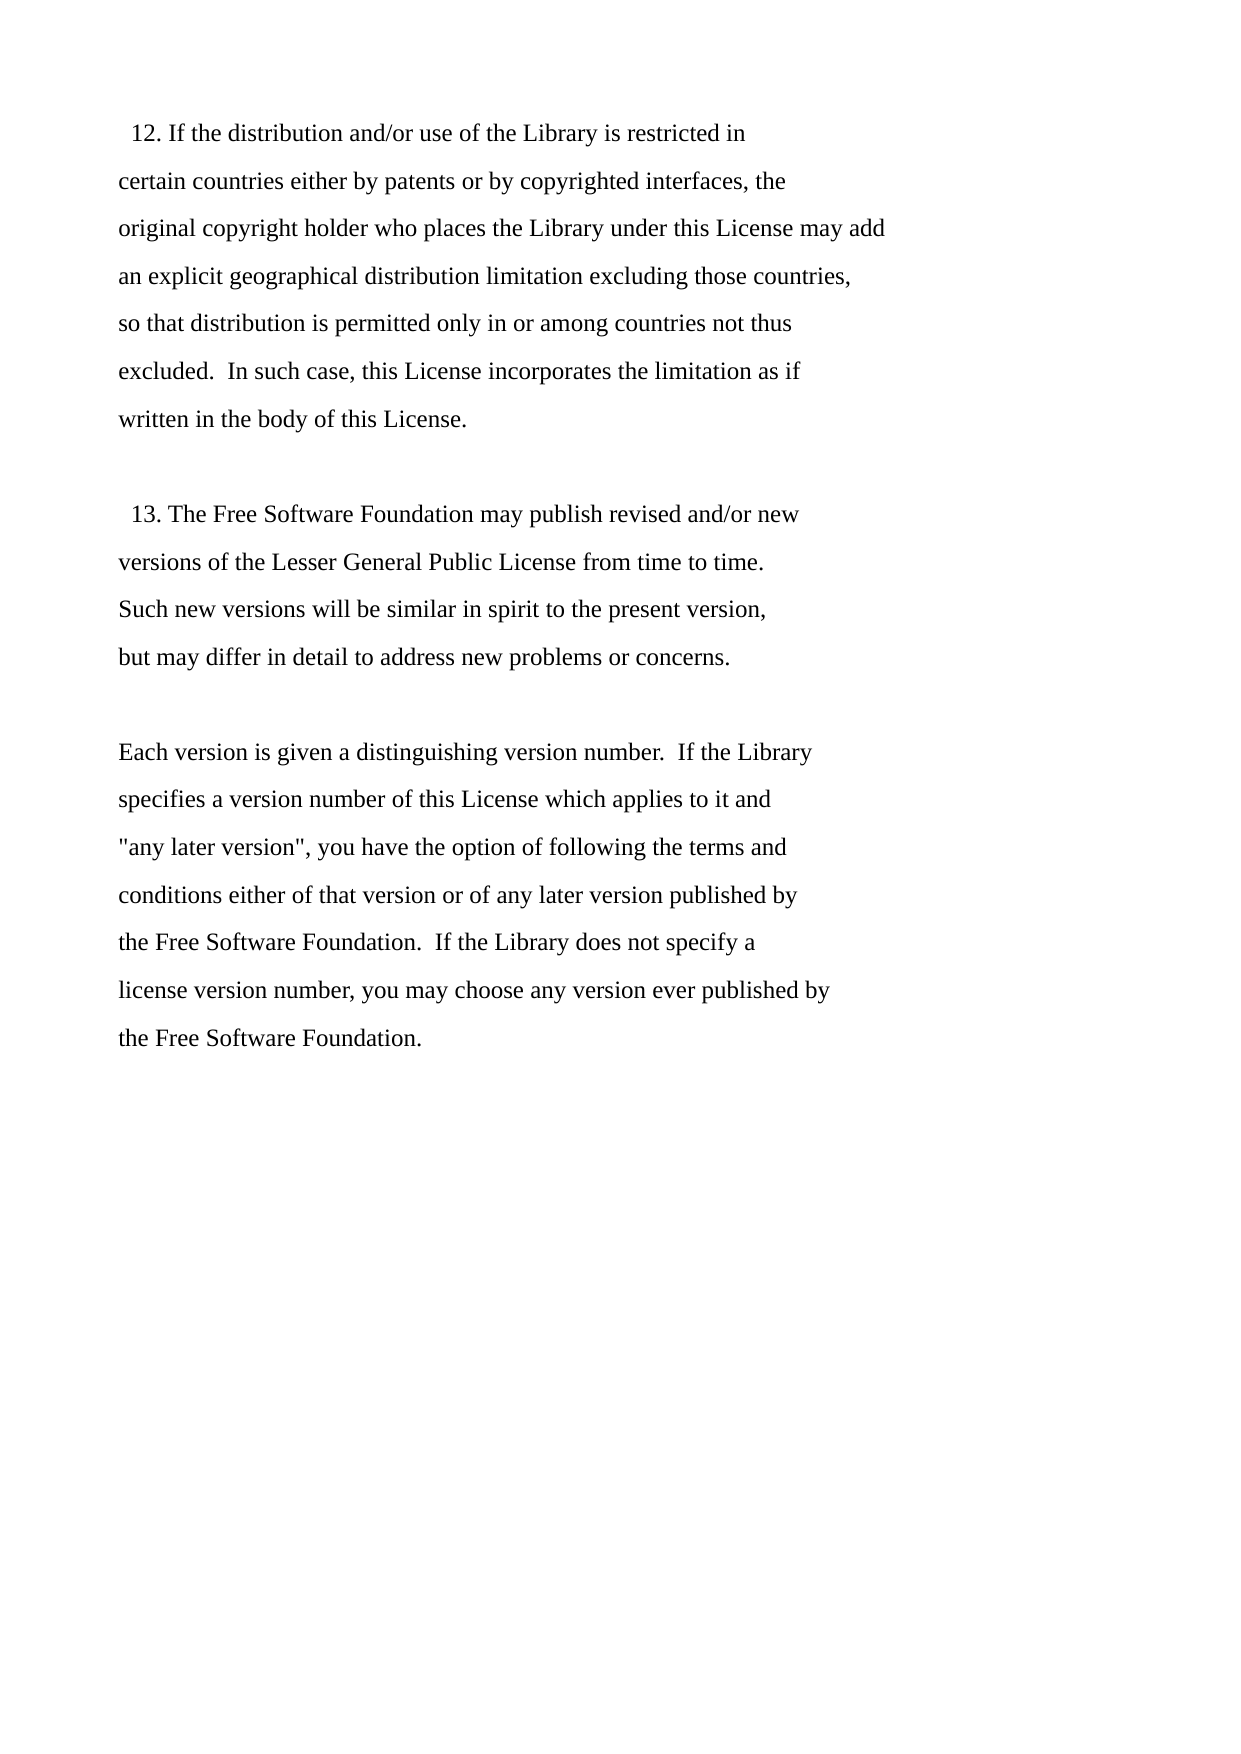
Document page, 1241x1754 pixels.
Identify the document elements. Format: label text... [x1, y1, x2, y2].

text 12. If the distribution and/or use of the Library is restricted in [118, 118, 1122, 147]
text the Free Software Foundation. If the Library does not specify a [118, 927, 1122, 956]
text 13. The Free Software Foundation may publish revised and/or new [118, 499, 1122, 528]
text conditions either of that version or of any later version published by [118, 880, 1122, 908]
text written in the body of this License. [118, 404, 1122, 432]
text specifies a version number of this License which applies to it and [118, 784, 1122, 813]
text license version number, you may choose any version ever published by [118, 975, 1122, 1004]
text original copyright holder who places the Library under this License may add [118, 213, 1122, 242]
text Such new versions will be similar in spirit to the present version, [118, 594, 1122, 623]
text an explicit geographical distribution limitation excluding those countries, [118, 261, 1122, 290]
text the Free Software Foundation. [118, 1023, 1122, 1051]
text versions of the Lesser General Public License from time to time. [118, 547, 1122, 575]
text excluded. In such case, this License incorporates the limitation as if [118, 356, 1122, 385]
text "any later version", you have the option of following the terms and [118, 832, 1122, 861]
text so that distribution is permitted only in or among countries not thus [118, 308, 1122, 337]
text certain countries either by patents or by copyrighted interfaces, the [118, 166, 1122, 194]
text but may differ in detail to address new problems or concerns. [118, 642, 1122, 671]
text Each version is given a distinguishing version number. If the Library [118, 737, 1122, 766]
